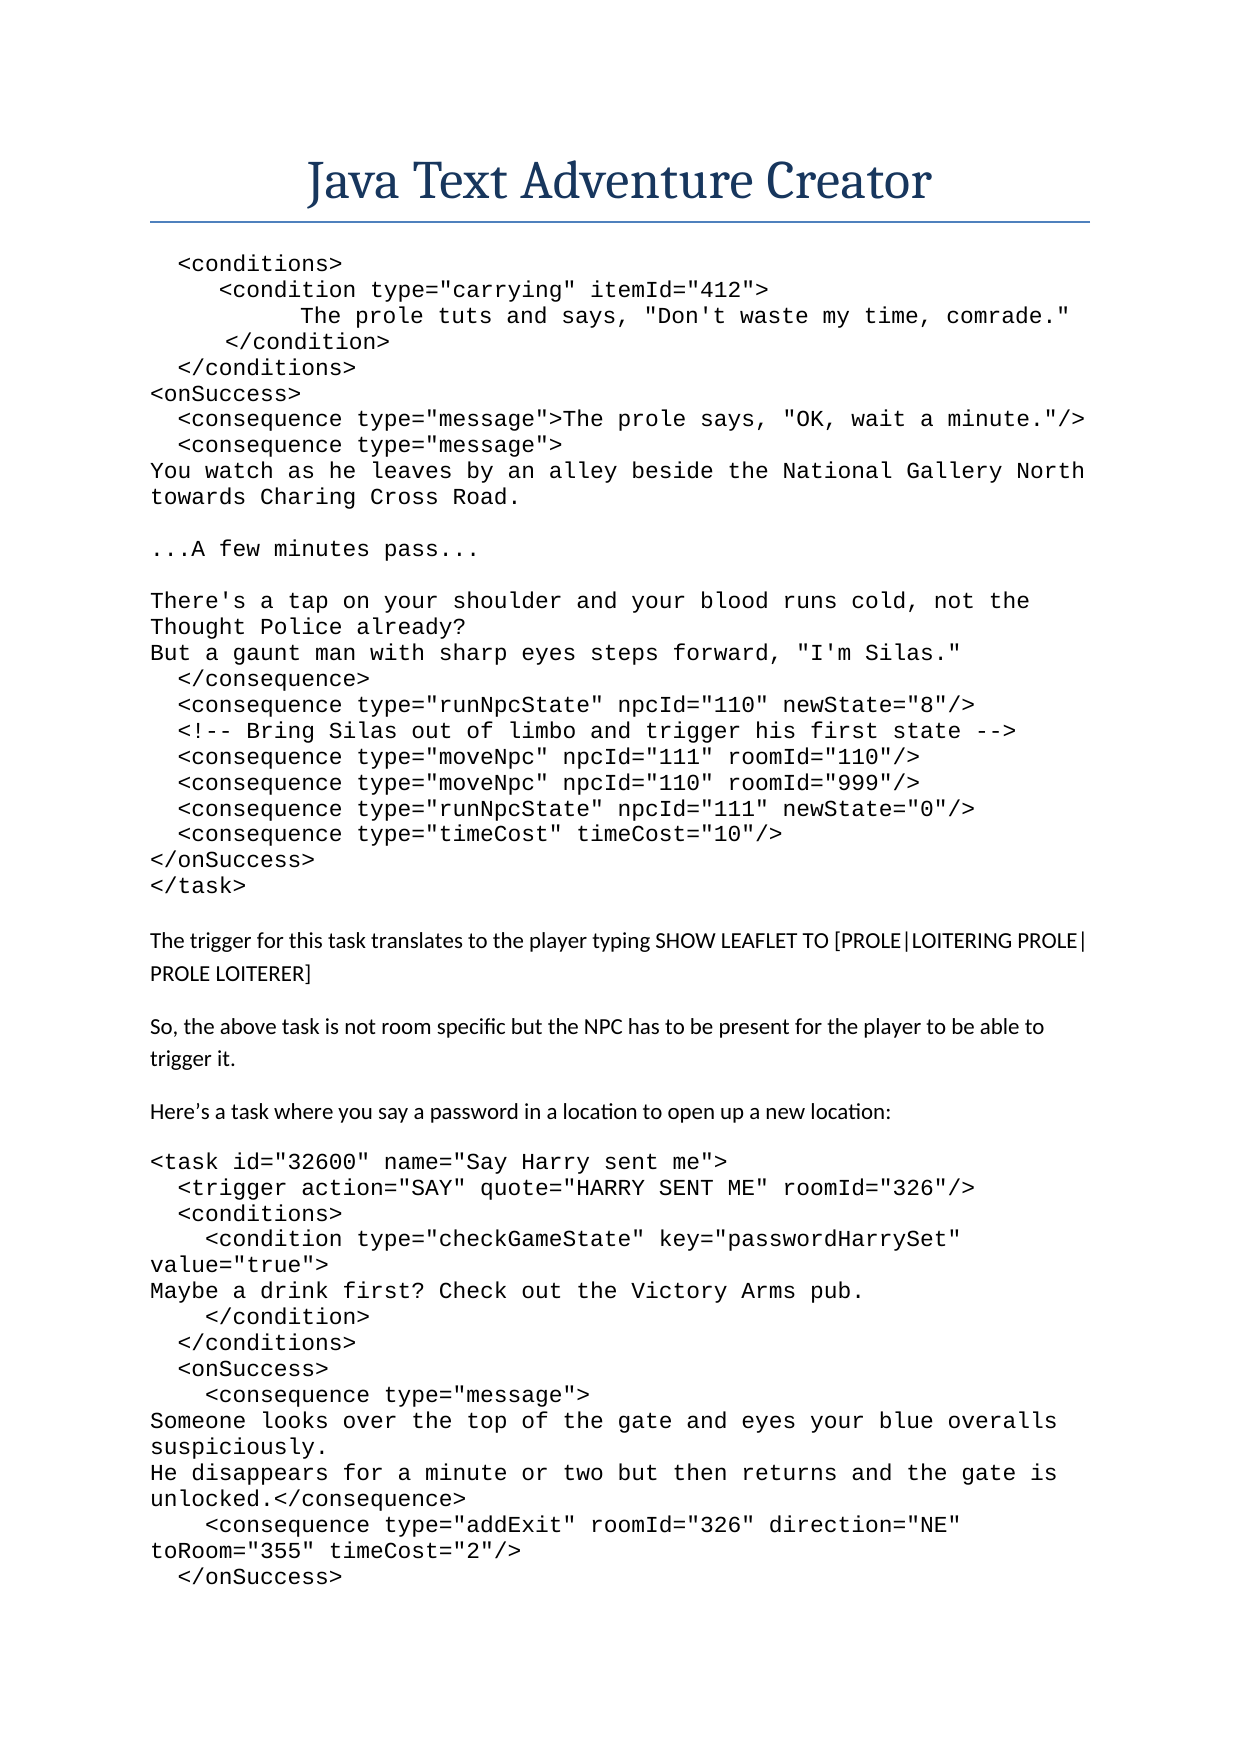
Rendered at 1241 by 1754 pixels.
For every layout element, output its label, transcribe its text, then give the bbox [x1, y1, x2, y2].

text There's a tap on your shoulder and your blood runs cold, not the Thought Police already? [150, 589, 1090, 641]
text <consequence type="moveNpc" npcId="111" roomId="110"/> [150, 745, 1090, 771]
text The prole tuts and says, "Don't waste my time, comrade." [225, 304, 1090, 330]
text You watch as he leaves by an alley beside the National Gallery North towards Charing Cross Road. [150, 460, 1090, 512]
text <!-- Bring Silas out of limbo and trigger his first state --> [150, 719, 1090, 745]
text He disappears for a minute or two but then returns and the gate is unlocked.</consequence> [150, 1461, 1090, 1513]
text <consequence type="message"> [150, 434, 1090, 460]
text <consequence type="moveNpc" npcId="110" roomId="999"/> [150, 771, 1090, 797]
text But a gaunt man with sharp eyes steps forward, "I'm Silas." [150, 641, 1090, 667]
text <condition type="carrying" itemId="412"> [150, 278, 1090, 304]
text <onSuccess> [150, 1357, 1090, 1383]
text <consequence type="message">The prole says, "OK, wait a minute."/> [150, 408, 1090, 434]
text <consequence type="runNpcState" npcId="110" newState="8"/> [150, 693, 1090, 719]
text <onSuccess> [150, 382, 1090, 408]
text <condition type="checkGameState" key="passwordHarrySet" value="true"> Maybe a drink first? Check out the Victory Arms pub. </condition> [150, 1228, 1090, 1332]
text <consequence type="addExit" roomId="326" direction="NE" toRoom="355" timeCost="2"/> [150, 1513, 1090, 1565]
text ...A few minutes pass... [150, 537, 1090, 563]
text So, the above task is not room specific but the NPC has to be present for the player to be able to trigger it. [150, 1012, 1090, 1072]
text </conditions> [150, 1332, 1090, 1357]
text <task id="32600" name="Say Harry sent me"> [150, 1150, 1090, 1176]
text Here’s a task where you say a password in a location to open up a new location: [150, 1097, 1090, 1125]
text Someone looks over the top of the gate and eyes your blue overalls suspiciously. [150, 1409, 1090, 1461]
text <conditions> [150, 1202, 1090, 1228]
text <conditions> [150, 252, 1090, 278]
text <consequence type="runNpcState" npcId="111" newState="0"/> [150, 797, 1090, 823]
text </conditions> [150, 356, 1090, 382]
text </consequence> [150, 667, 1090, 693]
text </task> [150, 875, 1090, 901]
text <trigger action="SAY" quote="HARRY SENT ME" roomId="326"/> [150, 1176, 1090, 1202]
text </onSuccess> [150, 1565, 1090, 1591]
text <consequence type="timeCost" timeCost="10"/> [150, 823, 1090, 849]
text <consequence type="message"> [150, 1383, 1090, 1409]
text The trigger for this task translates to the player typing SHOW LEAFLET TO [PROLE|LOITERING PROLE|PROLE LOITERER] [150, 927, 1090, 987]
text </onSuccess> [150, 849, 1090, 875]
text </condition> [225, 330, 1090, 356]
